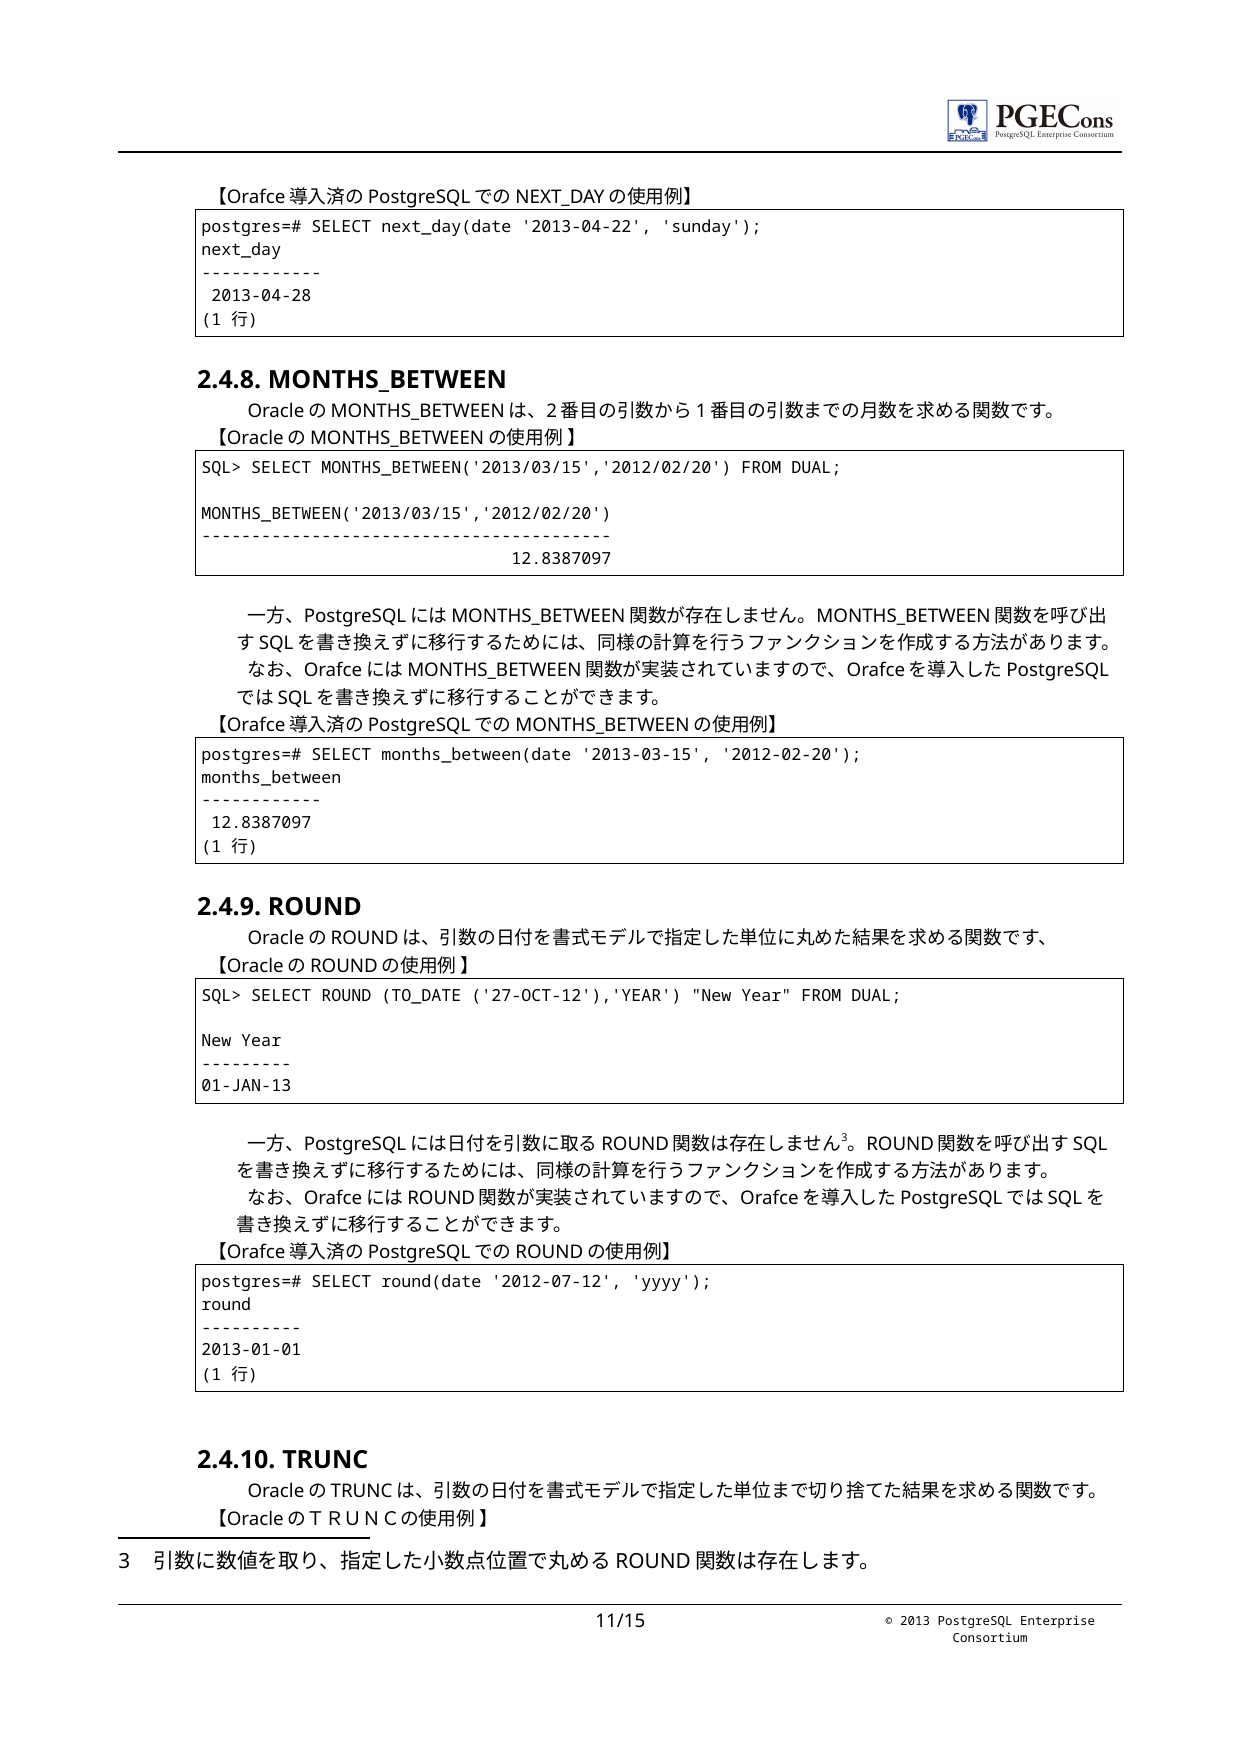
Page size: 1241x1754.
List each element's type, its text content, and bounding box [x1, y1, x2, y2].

table_header SQL> SELECT MONTHS_BETWEEN('2013/03/15','2012/02/20') FROM DUAL; MONTHS_BETWEEN('2013/03/15','2012/02/20') ----------------------------------------- 12.8387097 [196, 451, 1123, 575]
subtitle ROUND [197, 889, 1122, 923]
table_header postgres=# SELECT round(date '2012-07-12', 'yyyy'); round ---------- 2013-01-01 (1 行) [196, 1265, 1123, 1391]
text OracleのROUNDは、引数の日付を書式モデルで指定した単位に丸めた結果を求める関数です、 [236, 923, 1122, 950]
table_header SQL> SELECT ROUND (TO_DATE ('27-OCT-12'),'YEAR') "New Year" FROM DUAL; New Year --------- 01-JAN-13 [196, 979, 1123, 1102]
text 【Orafce導入済のPostgreSQLでのROUNDの使用例】 [197, 1237, 1122, 1264]
text 引数に数値を取り、指定した小数点位置で丸めるROUND関数は存在します。 [118, 1544, 1122, 1574]
text 【OracleのROUNDの使用例 】 [197, 950, 1122, 977]
text 【OracleのMONTHS_BETWEENの使用例 】 [197, 423, 1122, 450]
text 一方、PostgreSQLには日付を引数に取るROUND関数は存在しません。ROUND関数を呼び出すSQLを書き換えずに移行するためには、同様の計算を行うファンクションを作成する方法があります。 [236, 1128, 1122, 1182]
text なお、OrafceにはMONTHS_BETWEEN関数が実装されていますので、Orafceを導入したPostgreSQLではSQLを書き換えずに移行することができます。 [236, 655, 1122, 709]
subtitle TRUNC [197, 1442, 1122, 1476]
table_header postgres=# SELECT next_day(date '2013-04-22', 'sunday'); next_day ------------ 2013-04-28 (1 行) [196, 210, 1123, 336]
text OracleのMONTHS_BETWEENは、2番目の引数から1番目の引数までの月数を求める関数です。 [236, 396, 1122, 423]
text なお、OrafceにはROUND関数が実装されていますので、Orafceを導入したPostgreSQLではSQLを書き換えずに移行することができます。 [236, 1182, 1122, 1237]
text 【OracleのＴＲＵＮＣの使用例 】 [197, 1503, 1122, 1530]
table_header postgres=# SELECT months_between(date '2013-03-15', '2012-02-20'); months_between ------------ 12.8387097 (1 行) [196, 738, 1123, 863]
text OracleのTRUNCは、引数の日付を書式モデルで指定した単位まで切り捨てた結果を求める関数です。 [236, 1476, 1122, 1503]
text 【Orafce導入済のPostgreSQLでのNEXT_DAYの使用例】 [197, 182, 1122, 209]
text 【Orafce導入済のPostgreSQLでのMONTHS_BETWEENの使用例】 [197, 709, 1122, 737]
text 一方、PostgreSQLにはMONTHS_BETWEEN関数が存在しません。MONTHS_BETWEEN関数を呼び出すSQLを書き換えずに移行するためには、同様の計算を行うファンクションを作成する方法があります。 [236, 601, 1122, 655]
picture [941, 94, 1119, 147]
subtitle MONTHS_BETWEEN [197, 362, 1122, 396]
